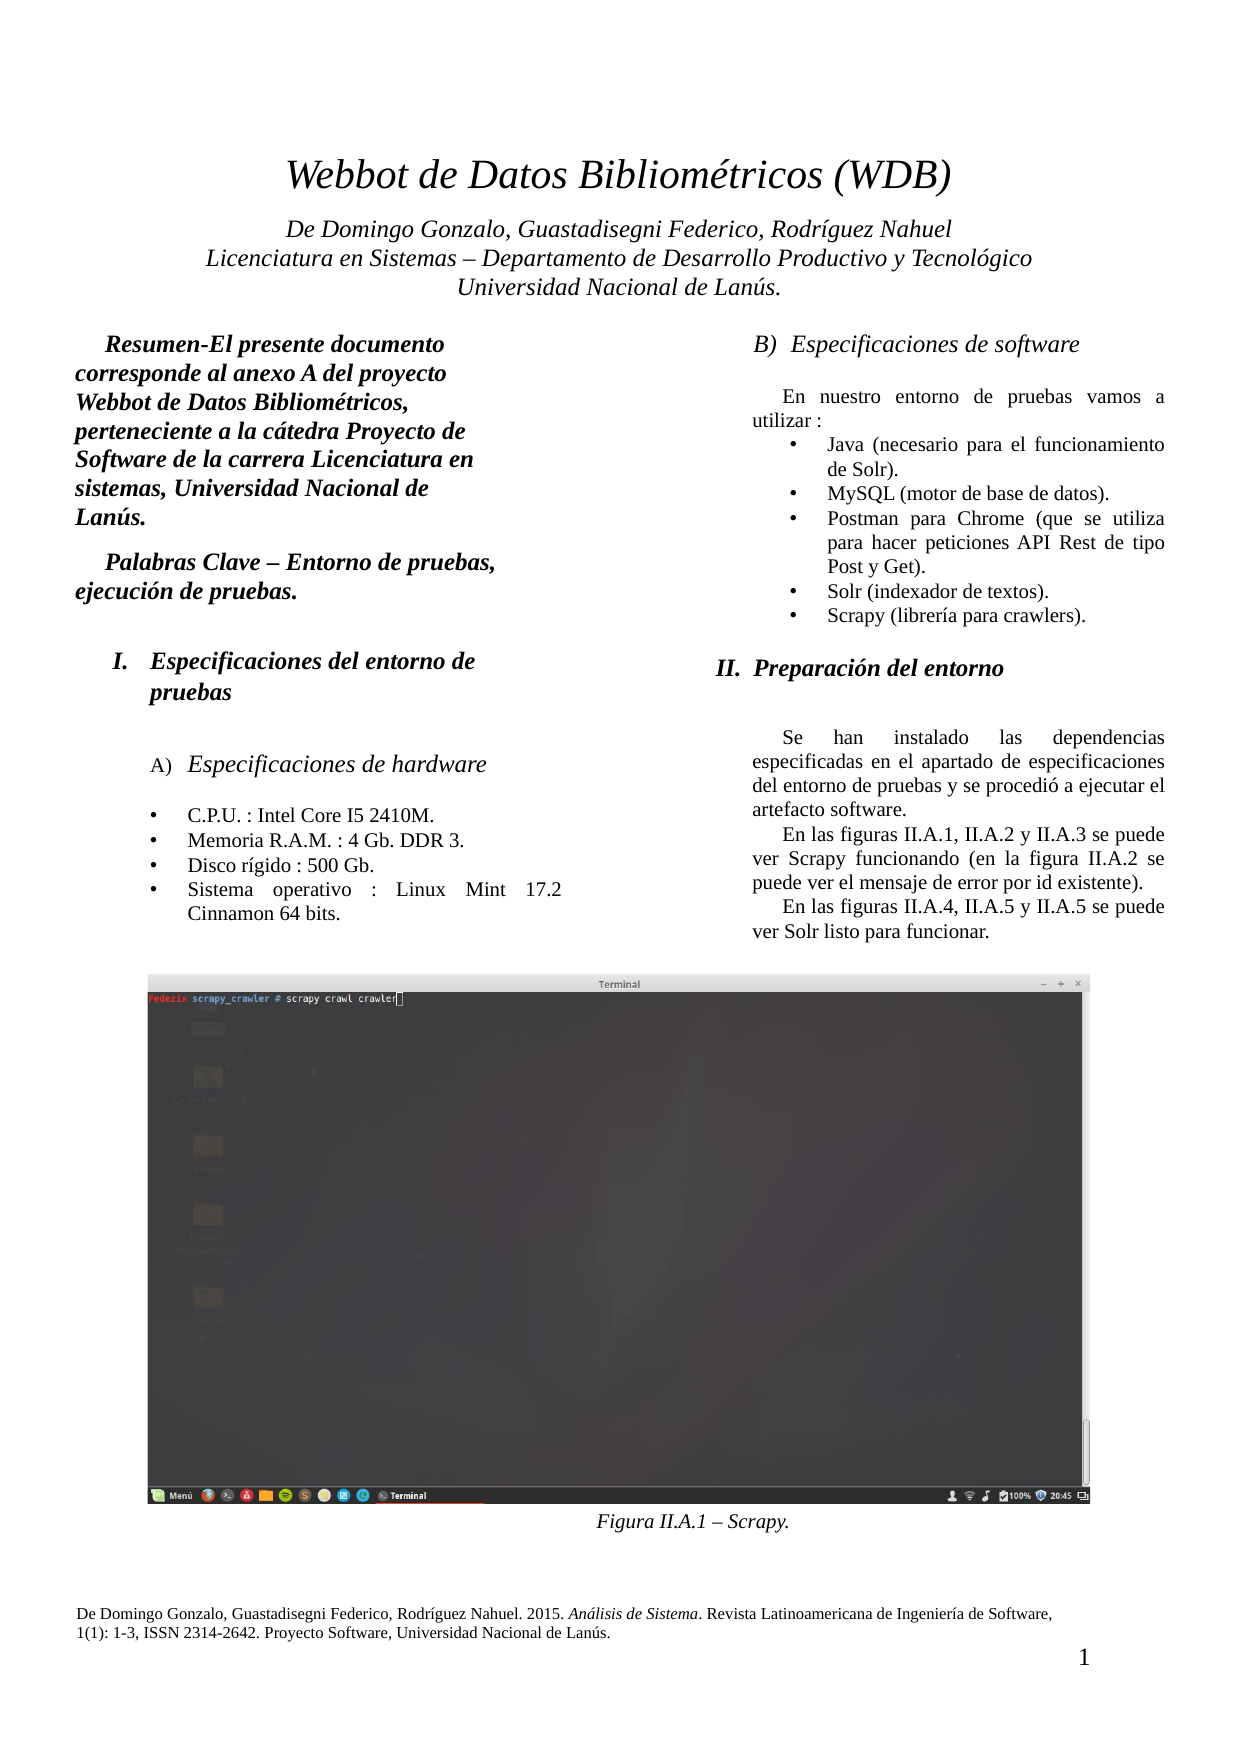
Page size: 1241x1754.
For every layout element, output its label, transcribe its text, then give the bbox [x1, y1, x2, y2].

list Preparación del entorno [716, 653, 1165, 681]
text En las figuras II.A.1, II.A.2 y II.A.3 se puede ver Scrapy funcionando (en la figura II.A.2 se puede ver el mensaje de error por id existente). [752, 822, 1165, 894]
text Resumen-El presente documento corresponde al anexo A del proyecto Webbot de Datos Bibliométricos, perteneciente a la cátedra Proyecto de Software de la carrera Licenciatura en sistemas, Universidad Nacional de Lanús. [75, 329, 504, 531]
list Especificaciones de software [753, 329, 1165, 358]
text Webbot de Datos Bibliométricos (WDB) [150, 150, 1090, 198]
list Especificaciones del entorno de pruebas [112, 646, 562, 706]
list Especificaciones de hardware [150, 749, 562, 778]
text En nuestro entorno de pruebas vamos a utilizar : [752, 384, 1165, 432]
text Licenciatura en Sistemas – Departamento de Desarrollo Productivo y Tecnológico [150, 243, 1090, 272]
list C.P.U. : Intel Core I5 2410M. [150, 803, 562, 827]
picture [147, 974, 1091, 1504]
list Sistema operativo : Linux Mint 17.2 Cinnamon 64 bits. [150, 877, 562, 925]
list MySQL (motor de base de datos). [789, 481, 1165, 505]
list Solr (indexador de textos). [789, 579, 1165, 603]
list Memoria R.A.M. : 4 Gb. DDR 3. [150, 828, 562, 852]
text Figura II.A.1 – Scrapy. [223, 968, 1165, 1533]
list Disco rígido : 500 Gb. [150, 853, 562, 877]
list Java (necesario para el funcionamiento de Solr). [789, 432, 1165, 481]
list Scrapy (librería para crawlers). [789, 603, 1165, 627]
text De Domingo Gonzalo, Guastadisegni Federico, Rodríguez Nahuel [150, 214, 1090, 243]
list Postman para Chrome (que se utiliza para hacer peticiones API Rest de tipo Post y Get). [789, 506, 1165, 578]
text Se han instalado las dependencias especificadas en el apartado de especificaciones del entorno de pruebas y se procedió a ejecutar el artefacto software. [752, 725, 1165, 821]
text En las figuras II.A.4, II.A.5 y II.A.5 se puede ver Solr listo para funcionar. [752, 894, 1165, 943]
text Universidad Nacional de Lanús. [150, 272, 1090, 329]
text Palabras Clave – Entorno de pruebas, ejecución de pruebas. [75, 547, 504, 605]
